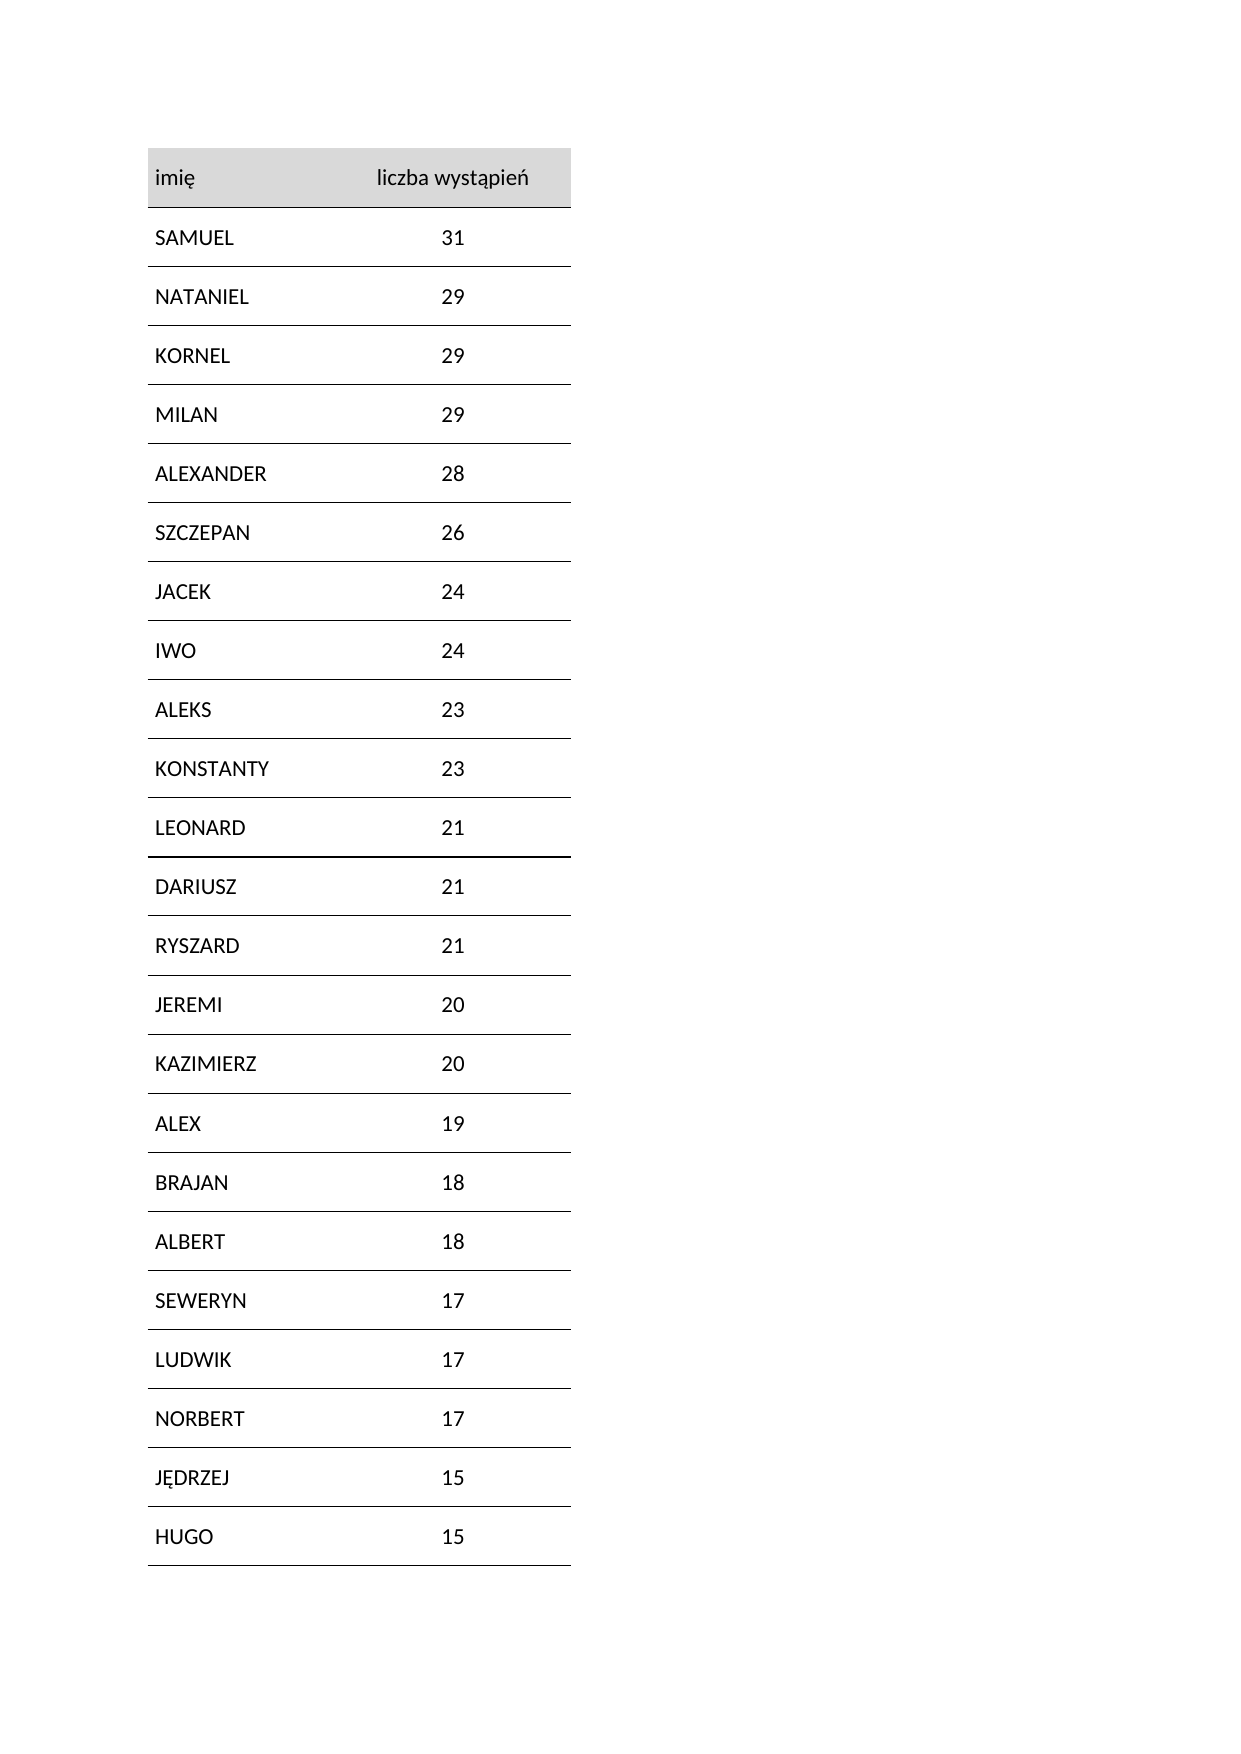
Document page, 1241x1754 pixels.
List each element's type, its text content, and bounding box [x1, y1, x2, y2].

table_cell 21 [335, 858, 571, 915]
table_cell DARIUSZ [148, 858, 335, 915]
table_cell LUDWIK [148, 1330, 335, 1388]
table_cell 15 [335, 1448, 571, 1506]
table_cell 23 [335, 680, 571, 738]
table_cell KORNEL [148, 326, 335, 384]
table_cell SZCZEPAN [148, 503, 335, 561]
table_cell 15 [335, 1507, 571, 1565]
table_cell RYSZARD [148, 916, 335, 974]
table_cell SAMUEL [148, 208, 335, 266]
table_cell 24 [335, 562, 571, 620]
table_cell ALBERT [148, 1212, 335, 1270]
table_cell JEREMI [148, 976, 335, 1033]
table_cell ALEXANDER [148, 444, 335, 502]
table_cell 24 [335, 621, 571, 679]
table_header liczba wystąpień [335, 148, 571, 207]
table_cell 20 [335, 976, 571, 1033]
table_cell ALEX [148, 1094, 335, 1152]
table_cell 17 [335, 1330, 571, 1388]
table_cell 20 [335, 1035, 571, 1093]
table_cell 26 [335, 503, 571, 561]
table_cell NATANIEL [148, 267, 335, 325]
table_cell ALEKS [148, 680, 335, 738]
table_cell KAZIMIERZ [148, 1035, 335, 1093]
table_cell 19 [335, 1094, 571, 1152]
table_header imię [148, 148, 335, 207]
table_cell 31 [335, 208, 571, 266]
table_cell 29 [335, 385, 571, 443]
table_cell LEONARD [148, 798, 335, 856]
table_cell JACEK [148, 562, 335, 620]
table_cell BRAJAN [148, 1153, 335, 1211]
table_cell IWO [148, 621, 335, 679]
table_cell 23 [335, 739, 571, 797]
table_cell SEWERYN [148, 1271, 335, 1329]
table_cell 18 [335, 1212, 571, 1270]
table_cell HUGO [148, 1507, 335, 1565]
table_cell KONSTANTY [148, 739, 335, 797]
table_cell 18 [335, 1153, 571, 1211]
table_cell 29 [335, 326, 571, 384]
table_cell JĘDRZEJ [148, 1448, 335, 1506]
table_cell 17 [335, 1271, 571, 1329]
table_cell 17 [335, 1389, 571, 1447]
table_cell 21 [335, 916, 571, 974]
table_cell 28 [335, 444, 571, 502]
table_cell 21 [335, 798, 571, 856]
table_cell NORBERT [148, 1389, 335, 1447]
table_cell 29 [335, 267, 571, 325]
table_cell MILAN [148, 385, 335, 443]
